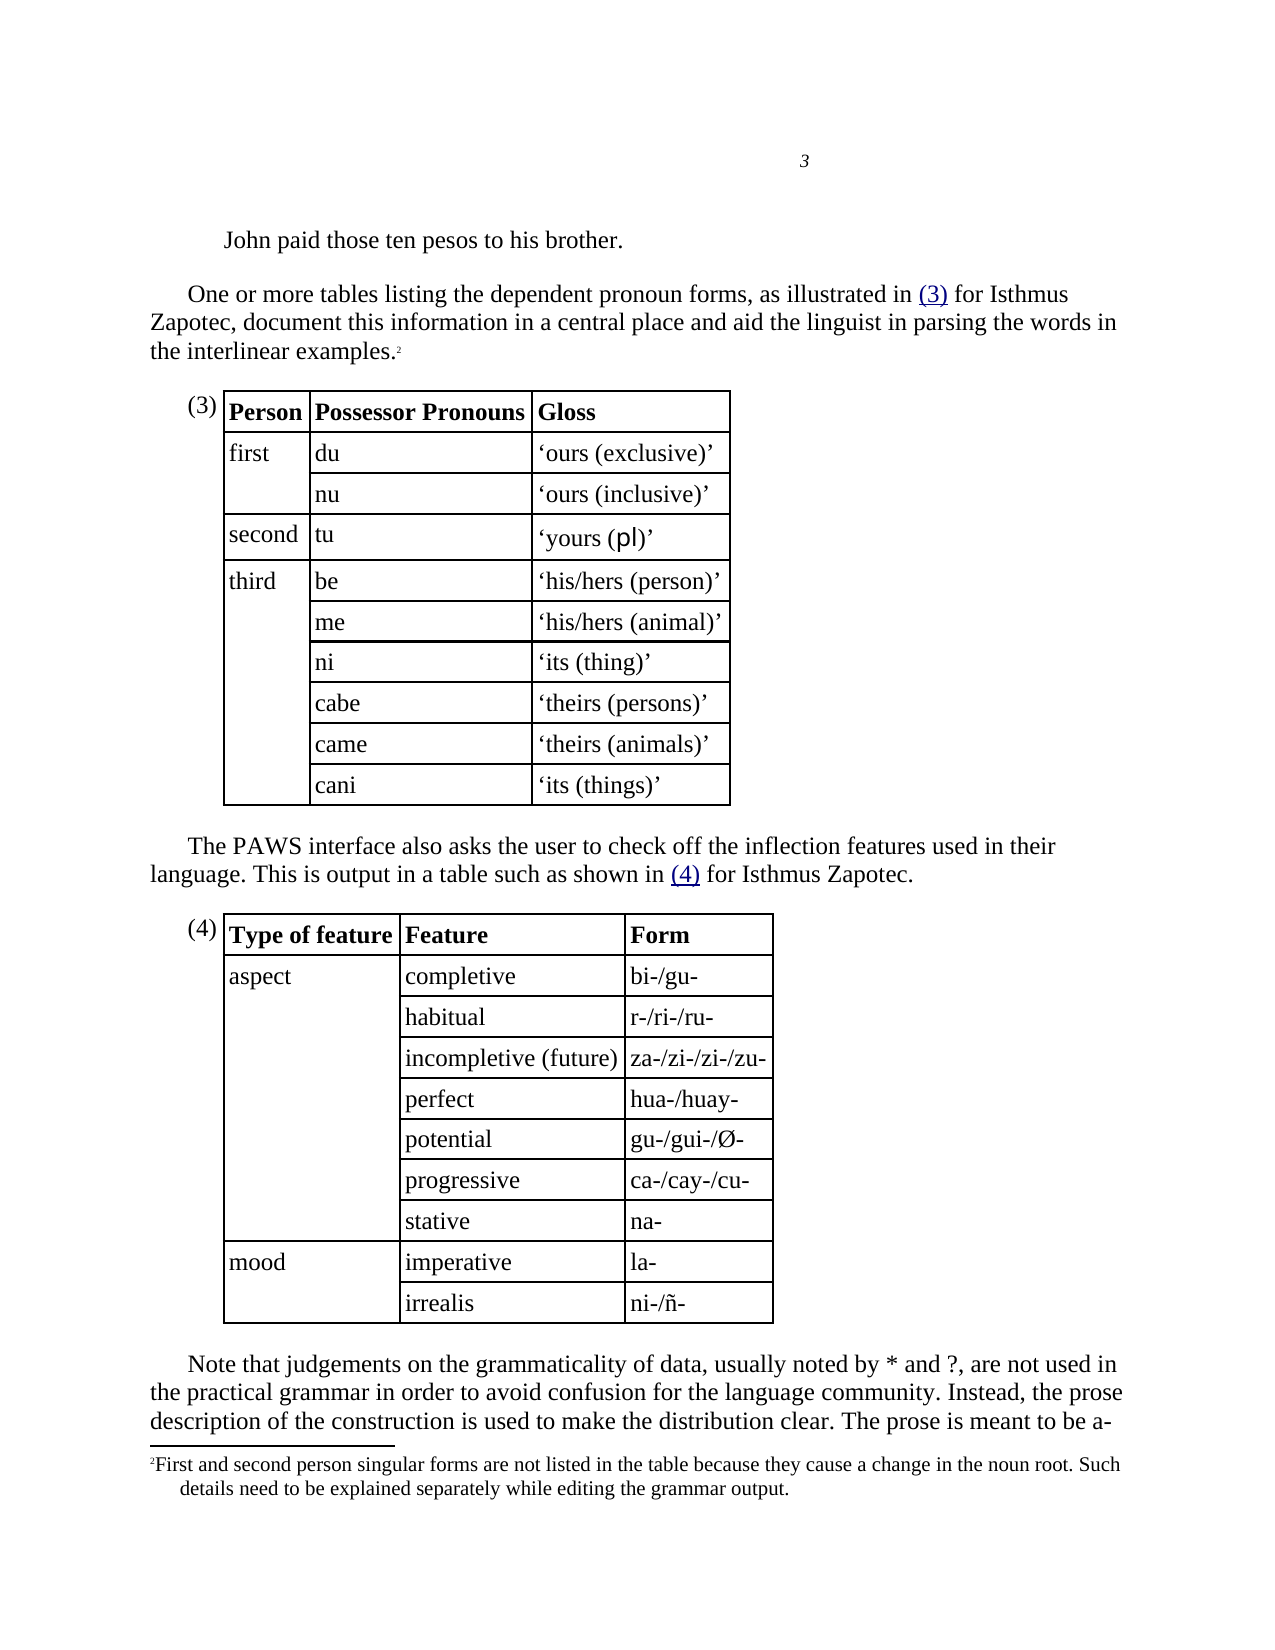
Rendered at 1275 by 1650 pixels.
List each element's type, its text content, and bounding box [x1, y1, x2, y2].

table_cell imperative [401, 1242, 624, 1281]
table_cell ‘ours (inclusive)’ [533, 474, 729, 512]
table_cell habitual [401, 997, 624, 1036]
table_cell za-/zi-/zi-/zu- [626, 1038, 772, 1077]
table_cell aspect [225, 956, 399, 1240]
table_cell hua-/huay- [626, 1079, 772, 1117]
table_cell completive [401, 956, 624, 995]
table_header Person [225, 392, 309, 431]
table_cell cani [311, 765, 531, 804]
table_cell ‘theirs (persons)’ [533, 683, 729, 722]
table_header Form [626, 915, 772, 954]
table_cell cabe [311, 683, 531, 722]
table_cell first [225, 433, 309, 512]
text Note that judgements on the grammaticality of data, usually noted by * and ?, are not used in the practical grammar in order to avoid confusion for the language community. Instead, the prose description of the construction is used to make the distribution clear. The prose is meant to be a- [150, 1349, 1125, 1435]
table_cell la- [626, 1242, 772, 1281]
table_cell ‘its (thing)’ [533, 643, 729, 681]
table_cell be [311, 561, 531, 599]
table_cell third [225, 561, 309, 804]
table_cell ca-/cay-/cu- [626, 1160, 772, 1199]
table_cell bi-/gu- [626, 956, 772, 995]
table_cell du [311, 433, 531, 472]
table_cell potential [401, 1120, 624, 1158]
table_cell came [311, 724, 531, 763]
table_header [774, 913, 1068, 1324]
table_cell stative [401, 1201, 624, 1240]
table_cell ‘yours (pl)’ [533, 515, 729, 559]
table_header Gloss [533, 392, 729, 431]
table_cell irrealis [401, 1283, 624, 1322]
table_header John paid those ten pesos to his brother. [224, 225, 1070, 254]
table_cell r-/ri-/ru- [626, 997, 772, 1036]
table_cell ‘his/hers (person)’ [533, 561, 729, 599]
table_cell ‘theirs (animals)’ [533, 724, 729, 763]
table_cell progressive [401, 1160, 624, 1199]
table_cell incompletive (future) [401, 1038, 624, 1077]
table_cell second [225, 515, 309, 559]
table_cell perfect [401, 1079, 624, 1117]
table_cell ni [311, 643, 531, 681]
text 2First and second person singular forms are not listed in the table because they cause a change in the noun root. Such details need to be explained separately while editing the grammar output. [150, 1452, 1125, 1500]
table_cell gu-/gui-/Ø- [626, 1120, 772, 1158]
table_cell nu [311, 474, 531, 512]
table_cell me [311, 602, 531, 640]
table_header Possessor Pronouns [311, 392, 531, 431]
table_header [188, 225, 224, 254]
text One or more tables listing the dependent pronoun forms, as illustrated in (3) for Isthmus Zapotec, document this information in a central place and aid the linguist in parsing the words in the interlinear examples.2 [150, 279, 1125, 365]
table_cell mood [225, 1242, 399, 1322]
table_cell ‘its (things)’ [533, 765, 729, 804]
table_cell ‘his/hers (animal)’ [533, 602, 729, 640]
table_header Feature [401, 915, 624, 954]
table_cell tu [311, 515, 531, 559]
table_header [731, 390, 1068, 806]
table_header (3) [188, 390, 223, 806]
table_cell na- [626, 1201, 772, 1240]
text The PAWS interface also asks the user to check off the inflection features used in their language. This is output in a table such as shown in (4) for Isthmus Zapotec. [150, 831, 1125, 888]
table_cell ni-/ñ- [626, 1283, 772, 1322]
table_cell ‘ours (exclusive)’ [533, 433, 729, 472]
table_header (4) [188, 913, 223, 1324]
table_header Type of feature [225, 915, 399, 954]
